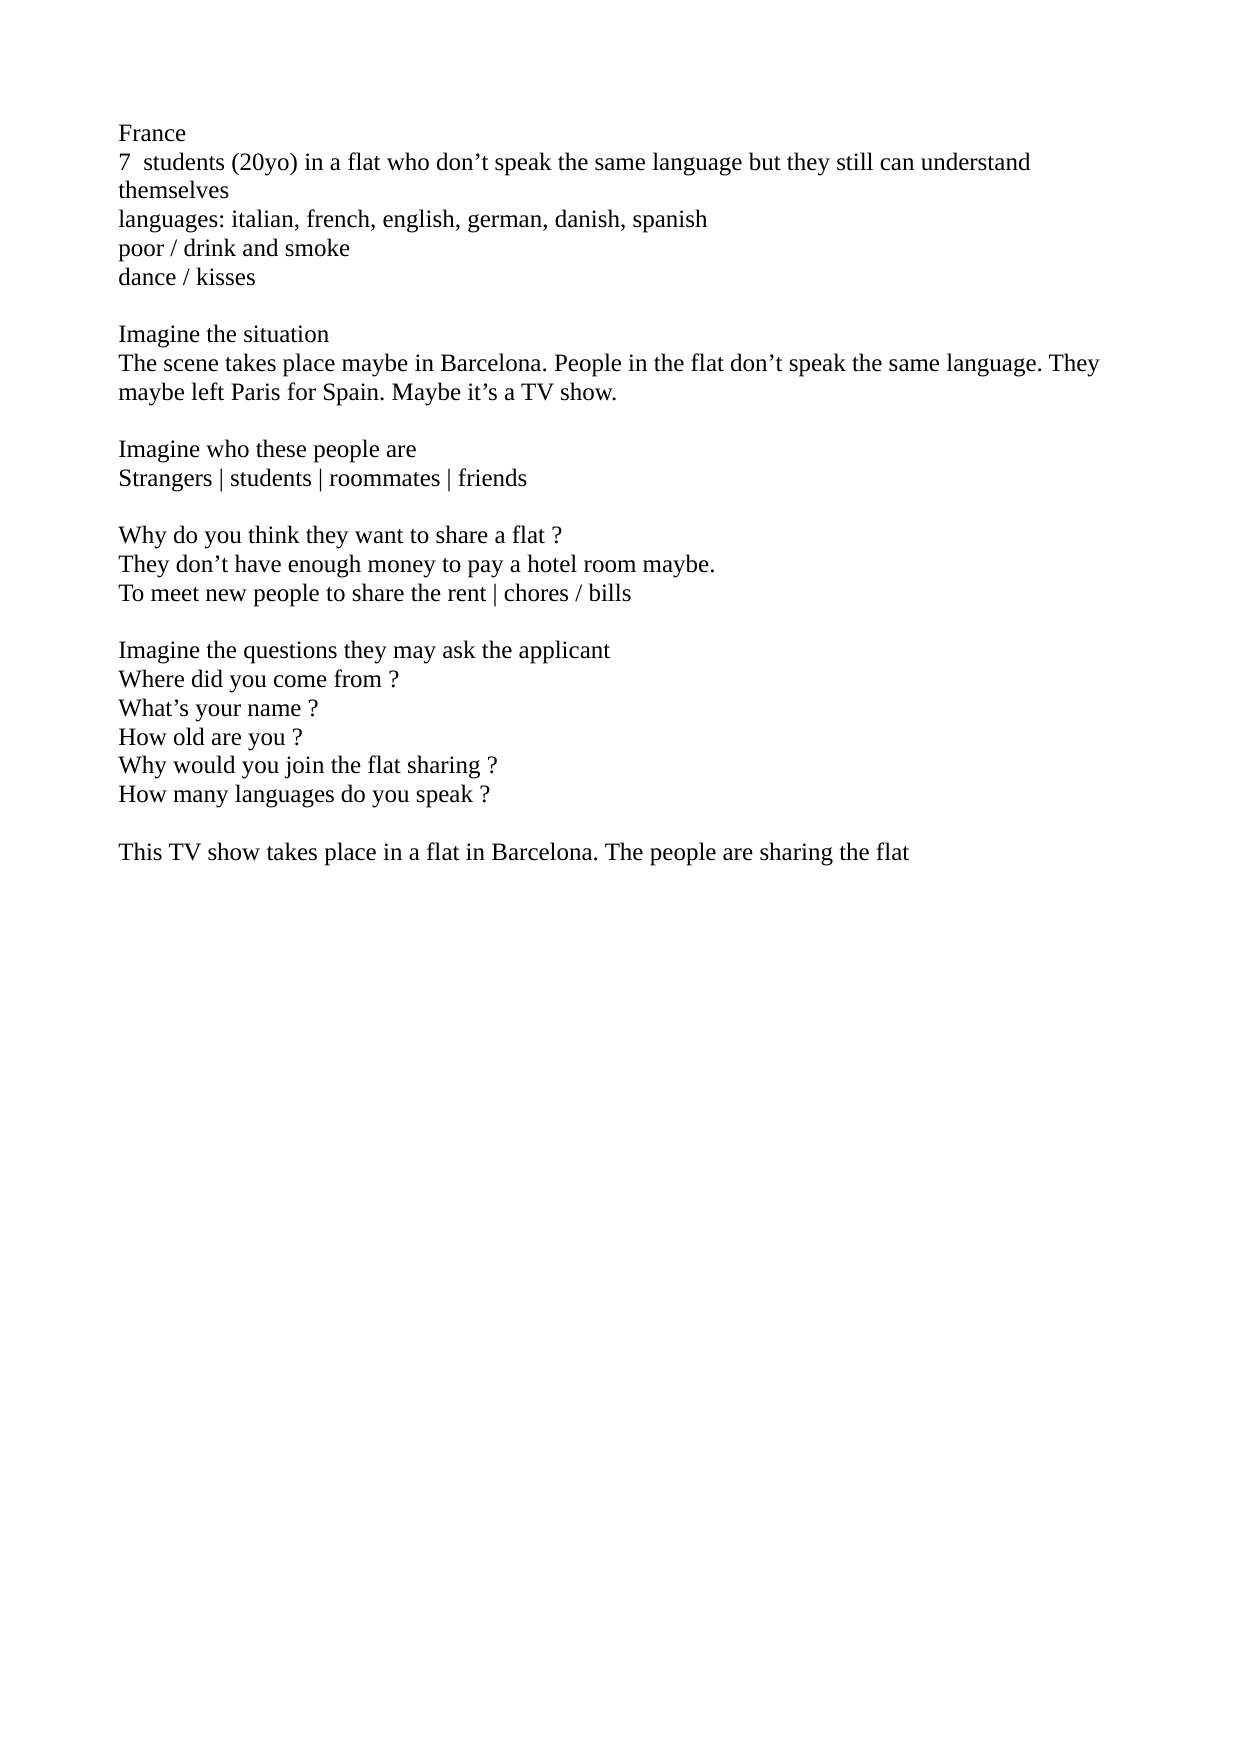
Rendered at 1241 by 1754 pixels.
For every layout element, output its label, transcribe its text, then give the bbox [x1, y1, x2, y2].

text They don’t have enough money to pay a hotel room maybe. [118, 549, 1122, 578]
text languages: italian, french, english, german, danish, spanish [118, 204, 1122, 233]
text What’s your name ? [118, 693, 1122, 722]
text dance / kisses [118, 262, 1122, 291]
text How old are you ? [118, 722, 1122, 751]
text Why do you think they want to share a flat ? [118, 521, 1122, 549]
text Imagine the situation [118, 319, 1122, 348]
text Strangers | students | roommates | friends [118, 463, 1122, 492]
text The scene takes place maybe in Barcelona. People in the flat don’t speak the same language. They maybe left Paris for Spain. Maybe it’s a TV show. [118, 348, 1122, 406]
text poor / drink and smoke [118, 233, 1122, 262]
text How many languages do you speak ? [118, 779, 1122, 808]
text To meet new people to share the rent | chores / bills [118, 578, 1122, 607]
text France [118, 118, 1122, 147]
text Imagine the questions they may ask the applicant [118, 636, 1122, 664]
text Why would you join the flat sharing ? [118, 751, 1122, 779]
text Where did you come from ? [118, 664, 1122, 693]
text This TV show takes place in a flat in Barcelona. The people are sharing the flat [118, 837, 1122, 866]
text Imagine who these people are [118, 434, 1122, 463]
text 7 students (20yo) in a flat who don’t speak the same language but they still can understand themselves [118, 147, 1122, 204]
